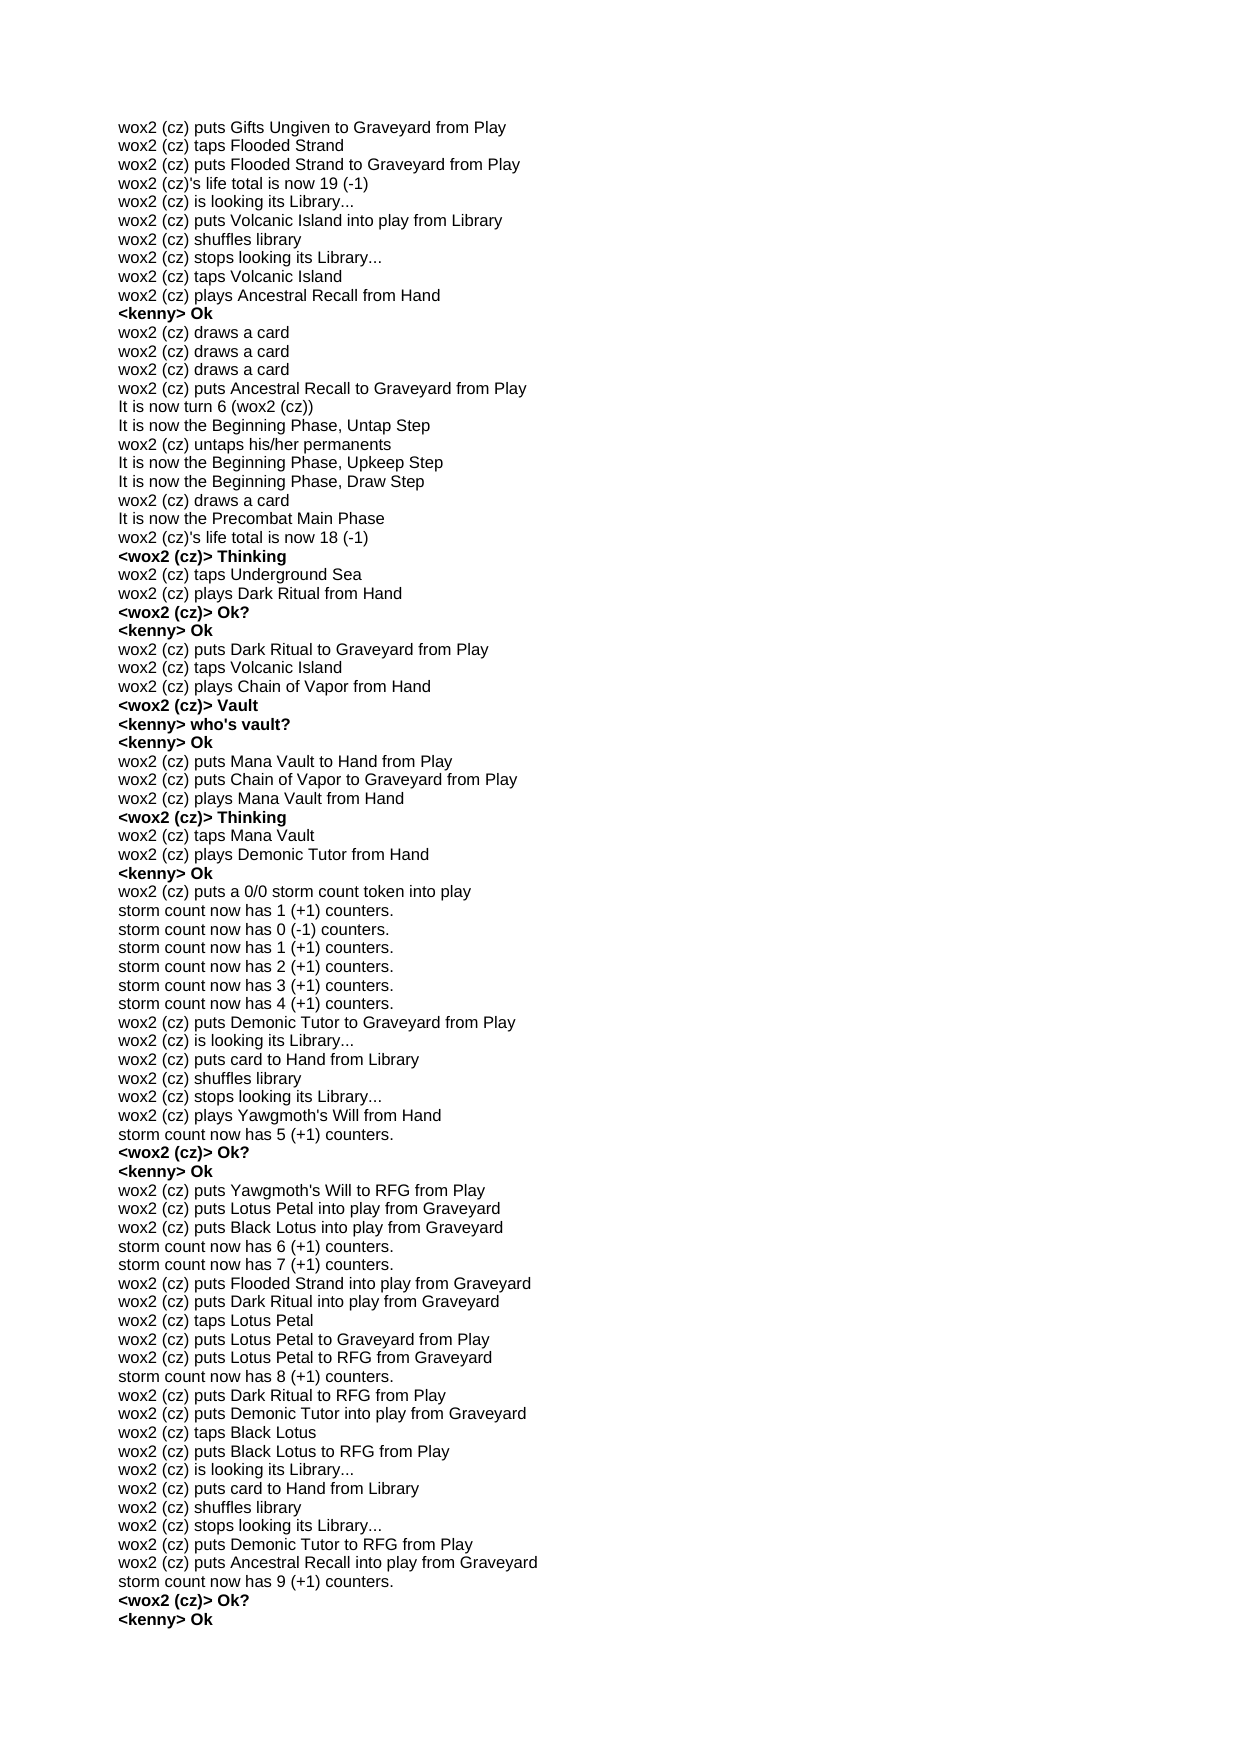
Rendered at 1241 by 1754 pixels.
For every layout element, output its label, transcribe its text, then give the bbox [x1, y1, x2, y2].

text wox2 (cz) puts Lotus Petal to Graveyard from Play [118, 1330, 1122, 1349]
text wox2 (cz) shuffles library [118, 1069, 1122, 1088]
text wox2 (cz) puts Demonic Tutor to RFG from Play [118, 1535, 1122, 1554]
text wox2 (cz) puts Black Lotus to RFG from Play [118, 1442, 1122, 1461]
text wox2 (cz) puts Flooded Strand to Graveyard from Play [118, 155, 1122, 174]
text It is now the Beginning Phase, Upkeep Step [118, 454, 1122, 472]
text <kenny> who's vault? [118, 715, 1122, 733]
text wox2 (cz) puts Demonic Tutor into play from Graveyard [118, 1405, 1122, 1423]
text storm count now has 2 (+1) counters. [118, 957, 1122, 976]
text wox2 (cz) taps Mana Vault [118, 827, 1122, 845]
text wox2 (cz) draws a card [118, 491, 1122, 510]
text <wox2 (cz)> Vault [118, 696, 1122, 715]
text wox2 (cz) puts Lotus Petal into play from Graveyard [118, 1199, 1122, 1218]
text <wox2 (cz)> Ok? [118, 1144, 1122, 1162]
text wox2 (cz) draws a card [118, 361, 1122, 379]
text wox2 (cz) puts Demonic Tutor to Graveyard from Play [118, 1013, 1122, 1032]
text wox2 (cz) plays Mana Vault from Hand [118, 789, 1122, 808]
text wox2 (cz) untaps his/her permanents [118, 435, 1122, 454]
text storm count now has 1 (+1) counters. [118, 938, 1122, 957]
text <wox2 (cz)> Ok? [118, 603, 1122, 622]
text wox2 (cz) puts Black Lotus into play from Graveyard [118, 1218, 1122, 1237]
text wox2 (cz) shuffles library [118, 230, 1122, 249]
text It is now the Beginning Phase, Draw Step [118, 472, 1122, 491]
text wox2 (cz) stops looking its Library... [118, 1088, 1122, 1106]
text storm count now has 7 (+1) counters. [118, 1256, 1122, 1274]
text wox2 (cz) taps Black Lotus [118, 1423, 1122, 1442]
text wox2 (cz) taps Flooded Strand [118, 137, 1122, 155]
text wox2 (cz) plays Yawgmoth's Will from Hand [118, 1106, 1122, 1125]
text <kenny> Ok [118, 622, 1122, 640]
text wox2 (cz) is looking its Library... [118, 1032, 1122, 1050]
text wox2 (cz) puts Flooded Strand into play from Graveyard [118, 1274, 1122, 1293]
text storm count now has 3 (+1) counters. [118, 976, 1122, 994]
text wox2 (cz) draws a card [118, 323, 1122, 342]
text wox2 (cz) puts Dark Ritual into play from Graveyard [118, 1293, 1122, 1311]
text <wox2 (cz)> Thinking [118, 547, 1122, 566]
text wox2 (cz) stops looking its Library... [118, 249, 1122, 267]
text <kenny> Ok [118, 733, 1122, 752]
text wox2 (cz) plays Dark Ritual from Hand [118, 584, 1122, 603]
text It is now the Beginning Phase, Untap Step [118, 416, 1122, 435]
text It is now turn 6 (wox2 (cz)) [118, 398, 1122, 416]
text wox2 (cz) puts Dark Ritual to RFG from Play [118, 1386, 1122, 1405]
text storm count now has 4 (+1) counters. [118, 994, 1122, 1013]
text wox2 (cz) puts Gifts Ungiven to Graveyard from Play [118, 118, 1122, 137]
text wox2 (cz) puts Lotus Petal to RFG from Graveyard [118, 1349, 1122, 1367]
text <kenny> Ok [118, 1610, 1122, 1628]
text storm count now has 9 (+1) counters. [118, 1572, 1122, 1591]
text wox2 (cz) taps Lotus Petal [118, 1311, 1122, 1330]
text wox2 (cz) puts Ancestral Recall into play from Graveyard [118, 1554, 1122, 1572]
text storm count now has 5 (+1) counters. [118, 1125, 1122, 1144]
text <kenny> Ok [118, 304, 1122, 323]
text It is now the Precombat Main Phase [118, 510, 1122, 528]
text wox2 (cz) plays Ancestral Recall from Hand [118, 286, 1122, 304]
text wox2 (cz) puts Mana Vault to Hand from Play [118, 752, 1122, 771]
text wox2 (cz) stops looking its Library... [118, 1517, 1122, 1535]
text wox2 (cz) is looking its Library... [118, 1461, 1122, 1479]
text <wox2 (cz)> Ok? [118, 1591, 1122, 1610]
text <wox2 (cz)> Thinking [118, 808, 1122, 827]
text wox2 (cz) taps Volcanic Island [118, 267, 1122, 286]
text storm count now has 8 (+1) counters. [118, 1367, 1122, 1386]
text wox2 (cz)'s life total is now 19 (-1) [118, 174, 1122, 193]
text wox2 (cz) plays Demonic Tutor from Hand [118, 845, 1122, 864]
text wox2 (cz) shuffles library [118, 1498, 1122, 1517]
text wox2 (cz) taps Underground Sea [118, 566, 1122, 584]
text wox2 (cz) draws a card [118, 342, 1122, 361]
text wox2 (cz) puts Chain of Vapor to Graveyard from Play [118, 771, 1122, 789]
text wox2 (cz) puts a 0/0 storm count token into play [118, 883, 1122, 901]
text storm count now has 0 (-1) counters. [118, 920, 1122, 938]
text storm count now has 6 (+1) counters. [118, 1237, 1122, 1256]
text <kenny> Ok [118, 1162, 1122, 1181]
text wox2 (cz) puts card to Hand from Library [118, 1479, 1122, 1498]
text wox2 (cz) puts card to Hand from Library [118, 1050, 1122, 1069]
text <kenny> Ok [118, 864, 1122, 883]
text storm count now has 1 (+1) counters. [118, 901, 1122, 920]
text wox2 (cz) is looking its Library... [118, 193, 1122, 211]
text wox2 (cz) puts Ancestral Recall to Graveyard from Play [118, 379, 1122, 398]
text wox2 (cz)'s life total is now 18 (-1) [118, 528, 1122, 547]
text wox2 (cz) puts Yawgmoth's Will to RFG from Play [118, 1181, 1122, 1199]
text wox2 (cz) puts Volcanic Island into play from Library [118, 211, 1122, 230]
text wox2 (cz) puts Dark Ritual to Graveyard from Play [118, 640, 1122, 659]
text wox2 (cz) taps Volcanic Island [118, 659, 1122, 677]
text wox2 (cz) plays Chain of Vapor from Hand [118, 677, 1122, 696]
